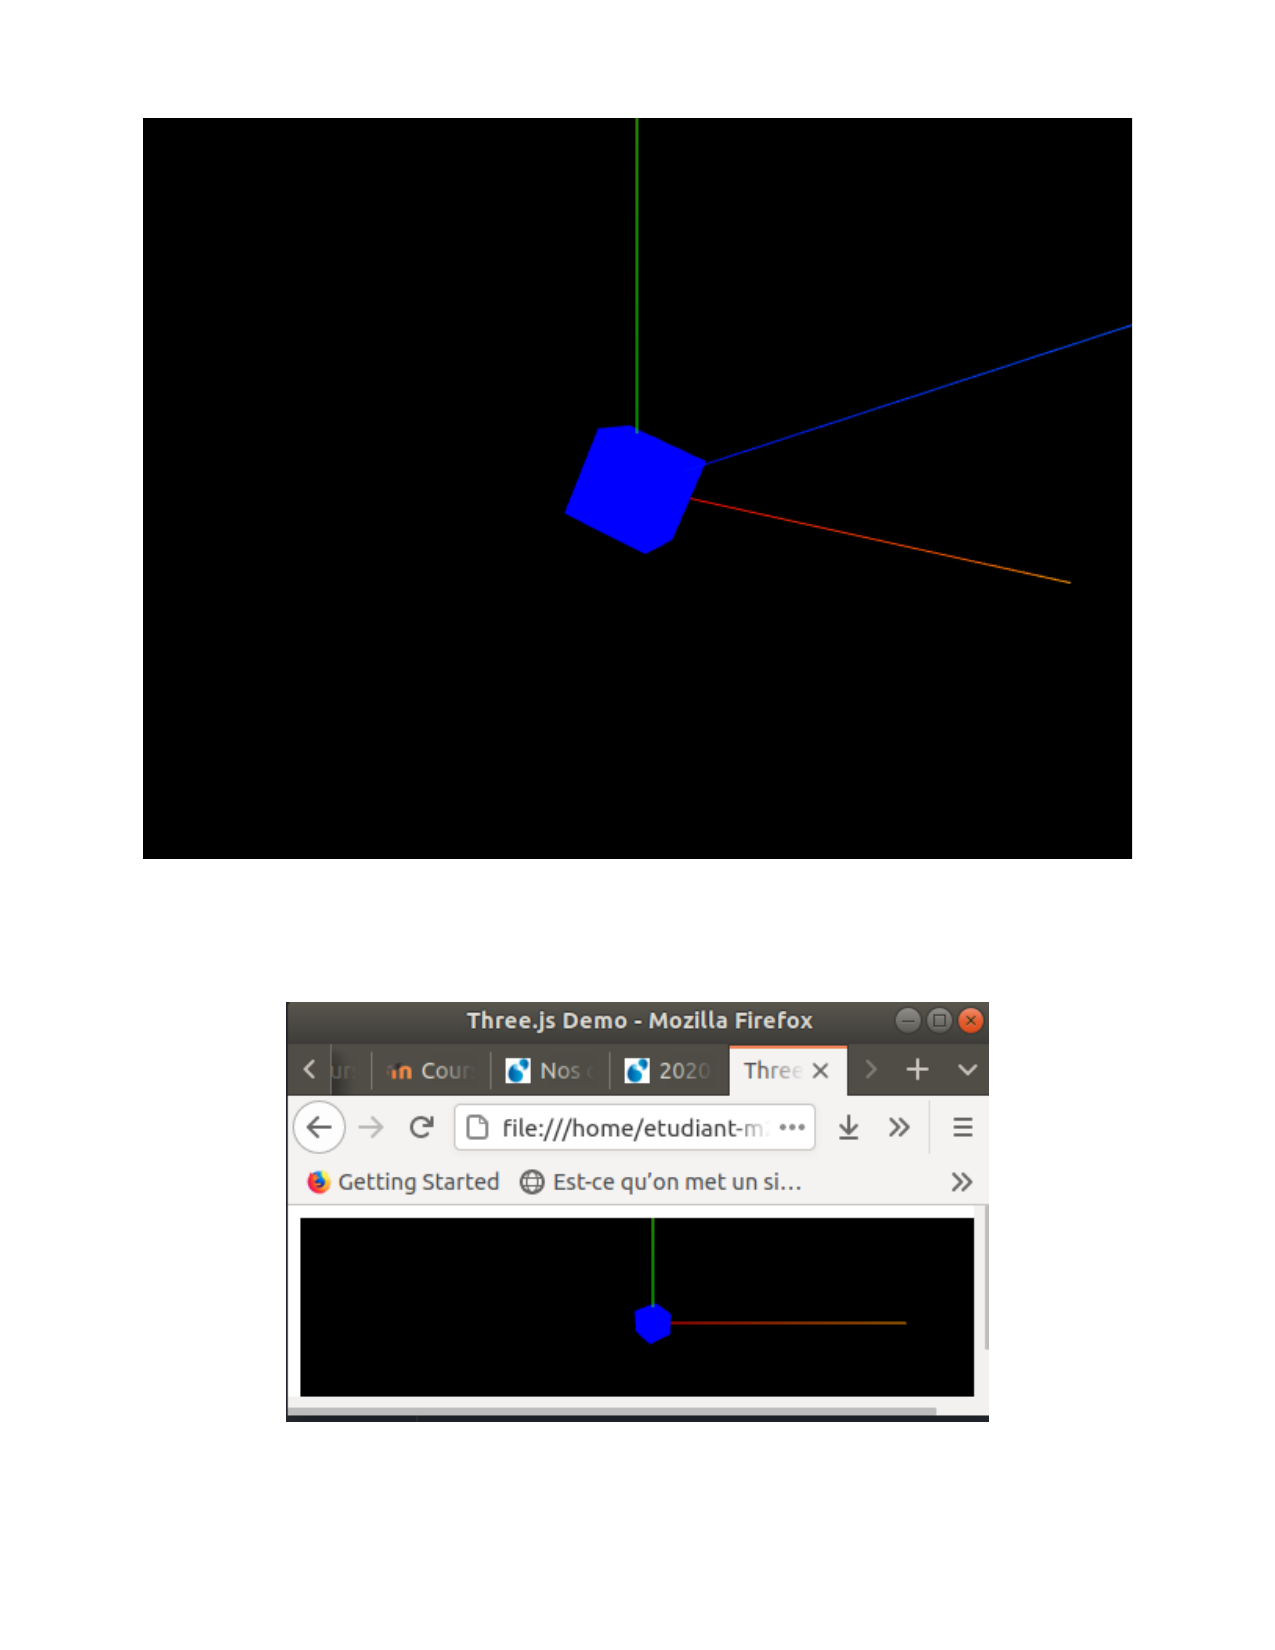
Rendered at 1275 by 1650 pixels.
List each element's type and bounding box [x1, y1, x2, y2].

picture [286, 1002, 989, 1422]
picture [143, 118, 1133, 859]
